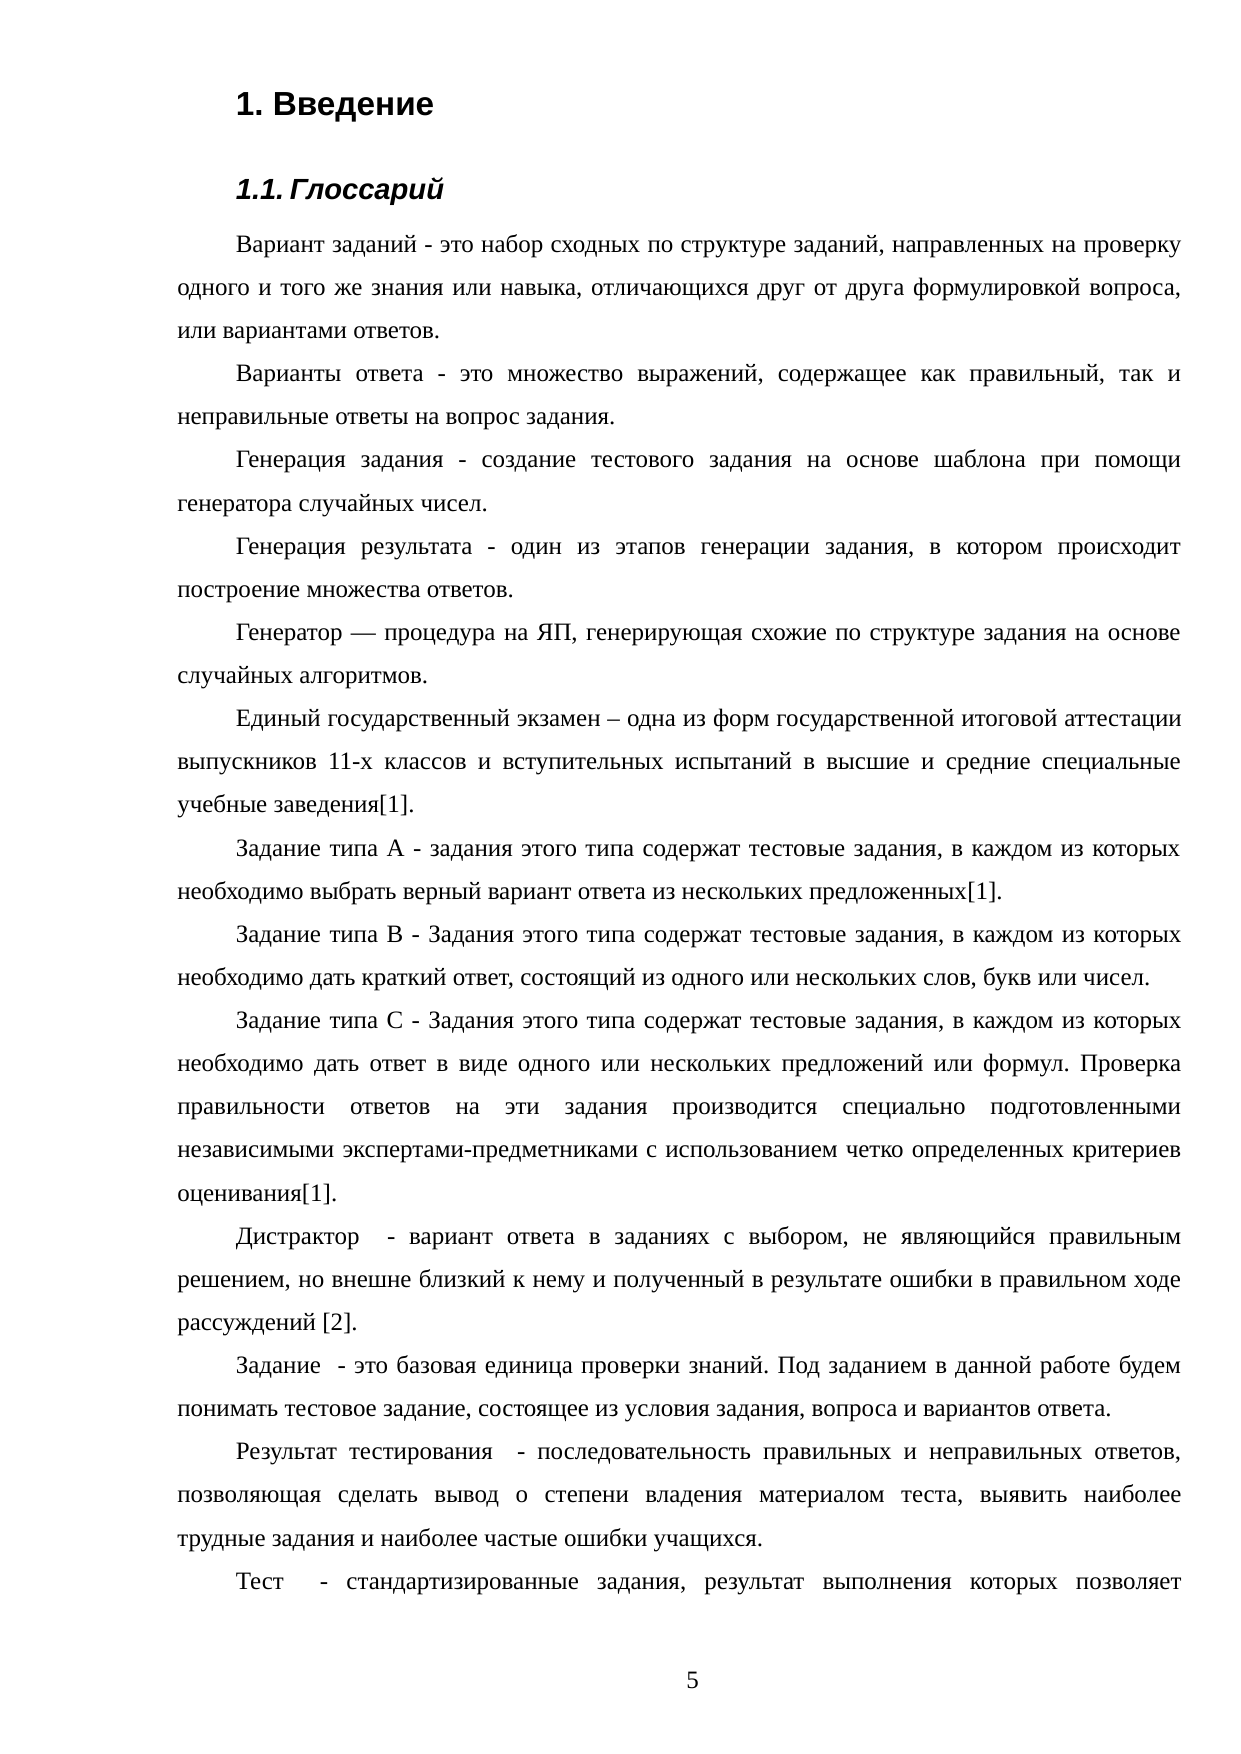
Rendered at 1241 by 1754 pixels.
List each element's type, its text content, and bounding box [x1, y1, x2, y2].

text Генерация задания - создание тестового задания на основе шаблона при помощи генератора случайных чисел. [177, 444, 1182, 516]
text Задание типа А - задания этого типа содержат тестовые задания, в каждом из которых необходимо выбрать верный вариант ответа из нескольких предложенных[1]. [177, 833, 1182, 904]
text Тест - стандартизированные задания, результат выполнения которых позволяет [177, 1566, 1182, 1594]
subtitle Глоссарий [177, 172, 1182, 206]
text Результат тестирования - последовательность правильных и неправильных ответов, позволяющая сделать вывод о степени владения материалом теста, выявить наиболее трудные задания и наиболее частые ошибки учащихся. [177, 1436, 1182, 1551]
subtitle 1. Введение [177, 83, 1182, 122]
text Дистрактор - вариант ответа в заданиях с выбором, не являющийся правильным решением, но внешне близкий к нему и полученный в результате ошибки в правильном ходе рассуждений [2]. [177, 1221, 1182, 1336]
text Единый государственный экзамен – одна из форм государственной итоговой аттестации выпускников 11-х классов и вступительных испытаний в высшие и средние специальные учебные заведения[1]. [177, 703, 1182, 818]
text Задание типа В - Задания этого типа содержат тестовые задания, в каждом из которых необходимо дать краткий ответ, состоящий из одного или нескольких слов, букв или чисел. [177, 919, 1182, 991]
text Вариант заданий - это набор сходных по структуре заданий, направленных на проверку одного и того же знания или навыка, отличающихся друг от друга формулировкой вопроса, или вариантами ответов. [177, 229, 1182, 344]
text Задание - это базовая единица проверки знаний. Под заданием в данной работе будем понимать тестовое задание, состоящее из условия задания, вопроса и вариантов ответа. [177, 1350, 1182, 1422]
text Варианты ответа - это множество выражений, содержащее как правильный, так и неправильные ответы на вопрос задания. [177, 358, 1182, 430]
text Задание типа С - Задания этого типа содержат тестовые задания, в каждом из которых необходимо дать ответ в виде одного или нескольких предложений или формул. Проверка правильности ответов на эти задания производится специально подготовленными независимыми экспертами-предметниками с использованием четко определенных критериев оценивания[1]. [177, 1005, 1182, 1206]
text Генерация результата - один из этапов генерации задания, в котором происходит построение множества ответов. [177, 531, 1182, 603]
text Генератор — процедура на ЯП, генерирующая схожие по структуре задания на основе случайных алгоритмов. [177, 617, 1182, 689]
